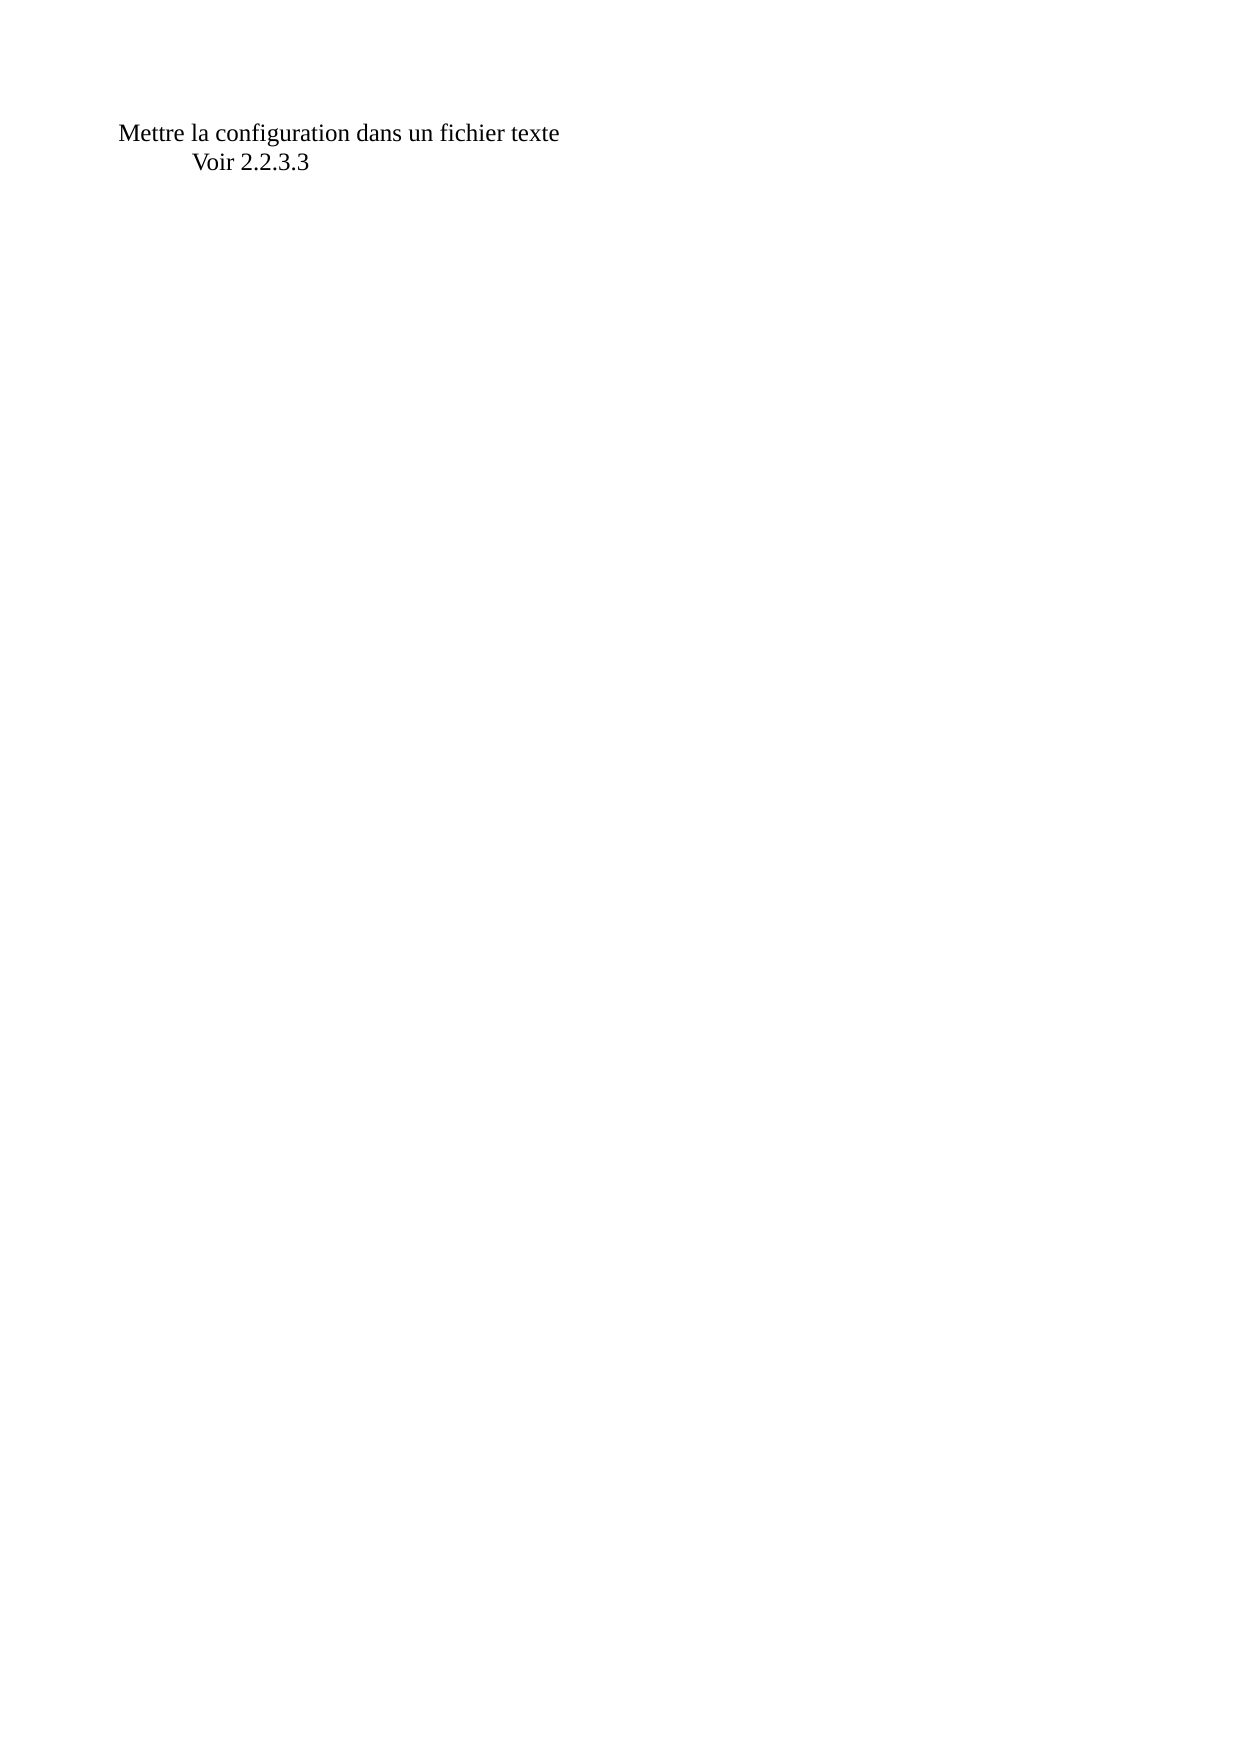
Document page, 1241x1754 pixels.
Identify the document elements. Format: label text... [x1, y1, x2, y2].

text Mettre la configuration dans un fichier texte [118, 118, 1122, 147]
text Voir 2.2.3.3 [118, 147, 1122, 176]
